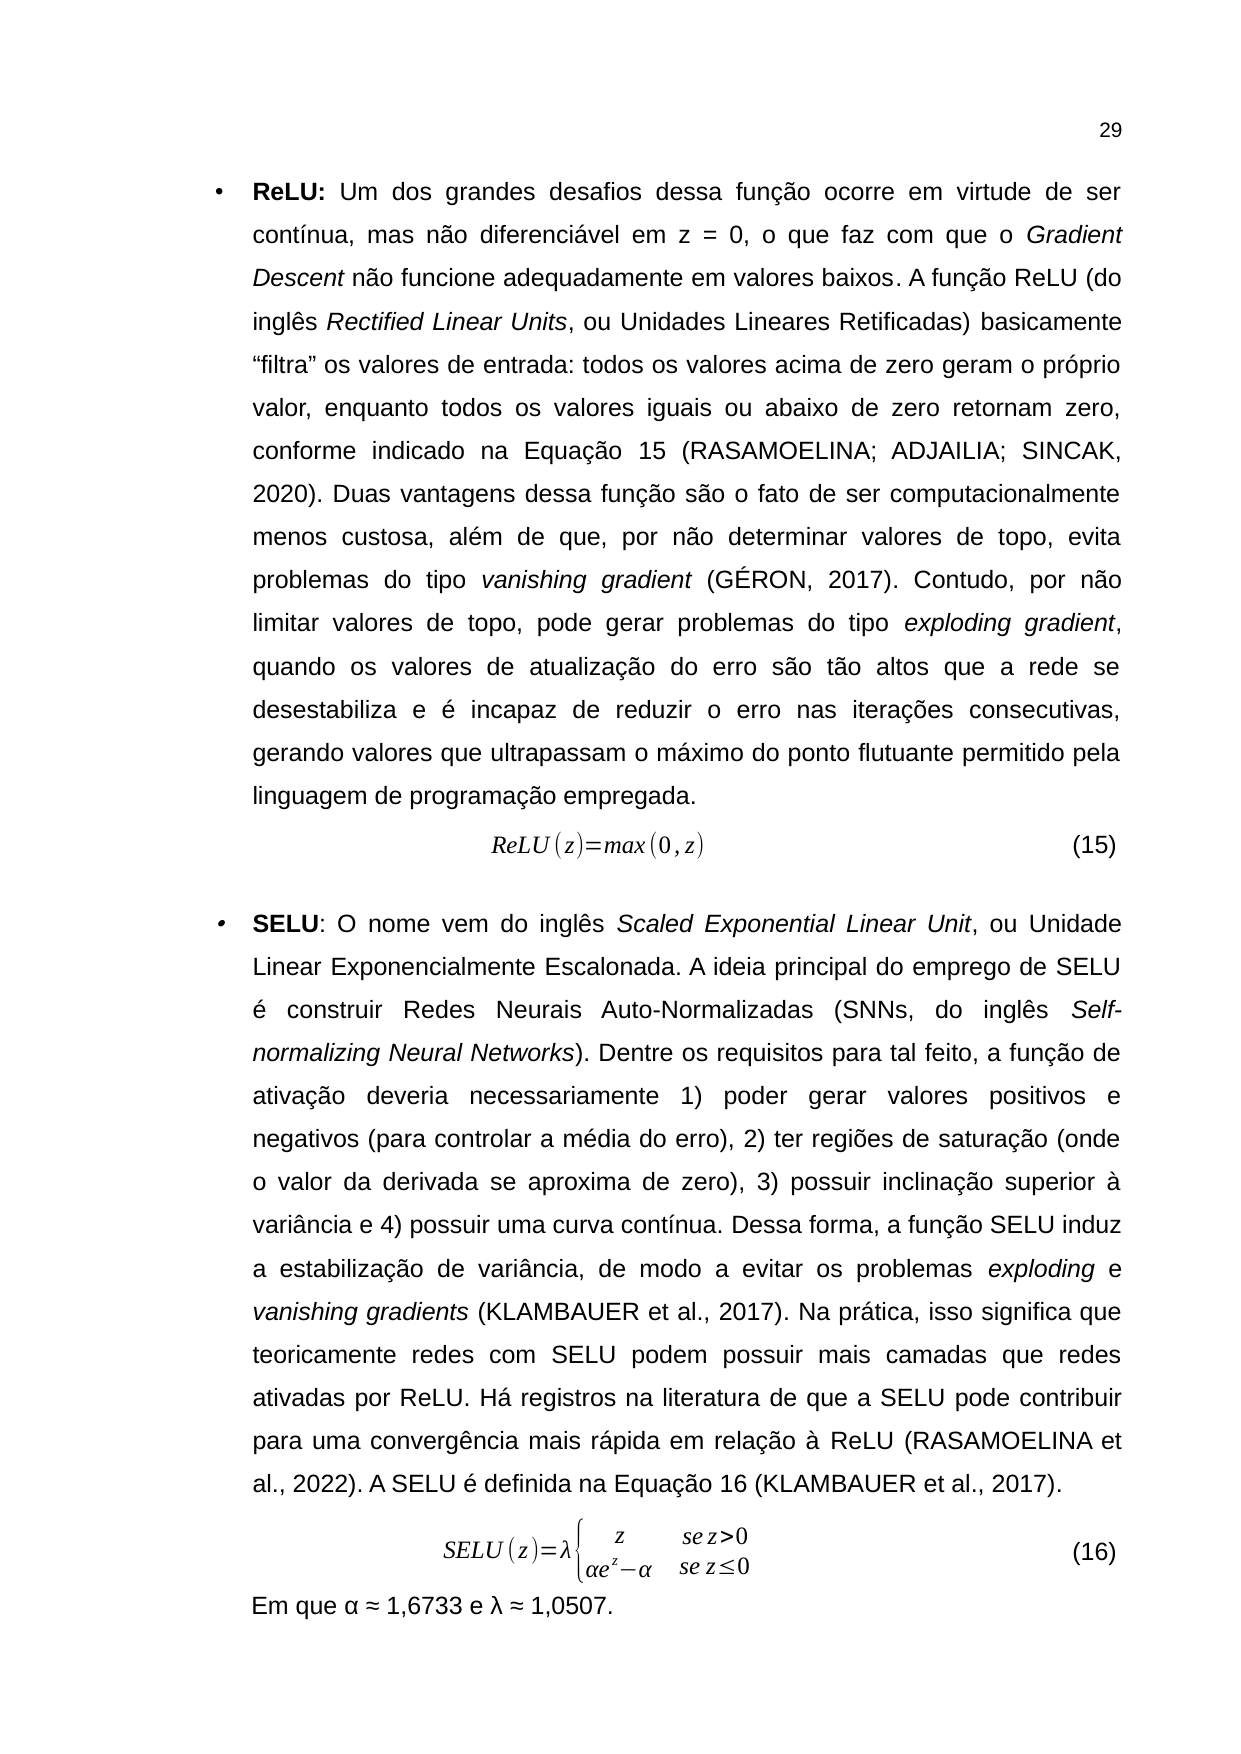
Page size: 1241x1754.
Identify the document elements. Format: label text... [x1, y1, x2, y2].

table_header (16) [1017, 1513, 1122, 1591]
table_header [177, 1513, 1017, 1591]
text Em que α ≈ 1,6733 e λ ≈ 1,0507. [177, 1591, 1122, 1620]
table_header [177, 824, 1017, 865]
list SELU: O nome vem do inglês Scaled Exponential Linear Unit, ou Unidade Linear Exponencialmente Escalonada. A ideia principal do emprego de SELU é construir Redes Neurais Auto-Normalizadas (SNNs, do inglês Self-normalizing Neural Networks). Dentre os requisitos para tal feito, a função de ativação deveria necessariamente 1) poder gerar valores positivos e negativos (para controlar a média do erro), 2) ter regiões de saturação (onde o valor da derivada se aproxima de zero), 3) possuir inclinação superior à variância e 4) possuir uma curva contínua. Dessa forma, a função SELU induz a estabilização de variância, de modo a evitar os problemas exploding e vanishing gradients (KLAMBAUER et al., 2017). Na prática, isso significa que teoricamente redes com SELU podem possuir mais camadas que redes ativadas por ReLU. Há registros na literatura de que a SELU pode contribuir para uma convergência mais rápida em relação à ReLU (RASAMOELINA et al., 2022). A SELU é definida na Equação 16 (KLAMBAUER et al., 2017). [215, 908, 1122, 1498]
table_header (15) [1017, 824, 1122, 865]
list ReLU: Um dos grandes desafios dessa função ocorre em virtude de ser contínua, mas não diferenciável em z = 0, o que faz com que o Gradient Descent não funcione adequadamente em valores baixos. A função ReLU (do inglês Rectified Linear Units, ou Unidades Lineares Retificadas) basicamente “filtra” os valores de entrada: todos os valores acima de zero geram o próprio valor, enquanto todos os valores iguais ou abaixo de zero retornam zero, conforme indicado na Equação 15 (RASAMOELINA; ADJAILIA; SINCAK, 2020). Duas vantagens dessa função são o fato de ser computacionalmente menos custosa, além de que, por não determinar valores de topo, evita problemas do tipo vanishing gradient (GÉRON, 2017). Contudo, por não limitar valores de topo, pode gerar problemas do tipo exploding gradient, quando os valores de atualização do erro são tão altos que a rede se desestabiliza e é incapaz de reduzir o erro nas iterações consecutivas, gerando valores que ultrapassam o máximo do ponto flutuante permitido pela linguagem de programação empregada. [215, 177, 1122, 810]
